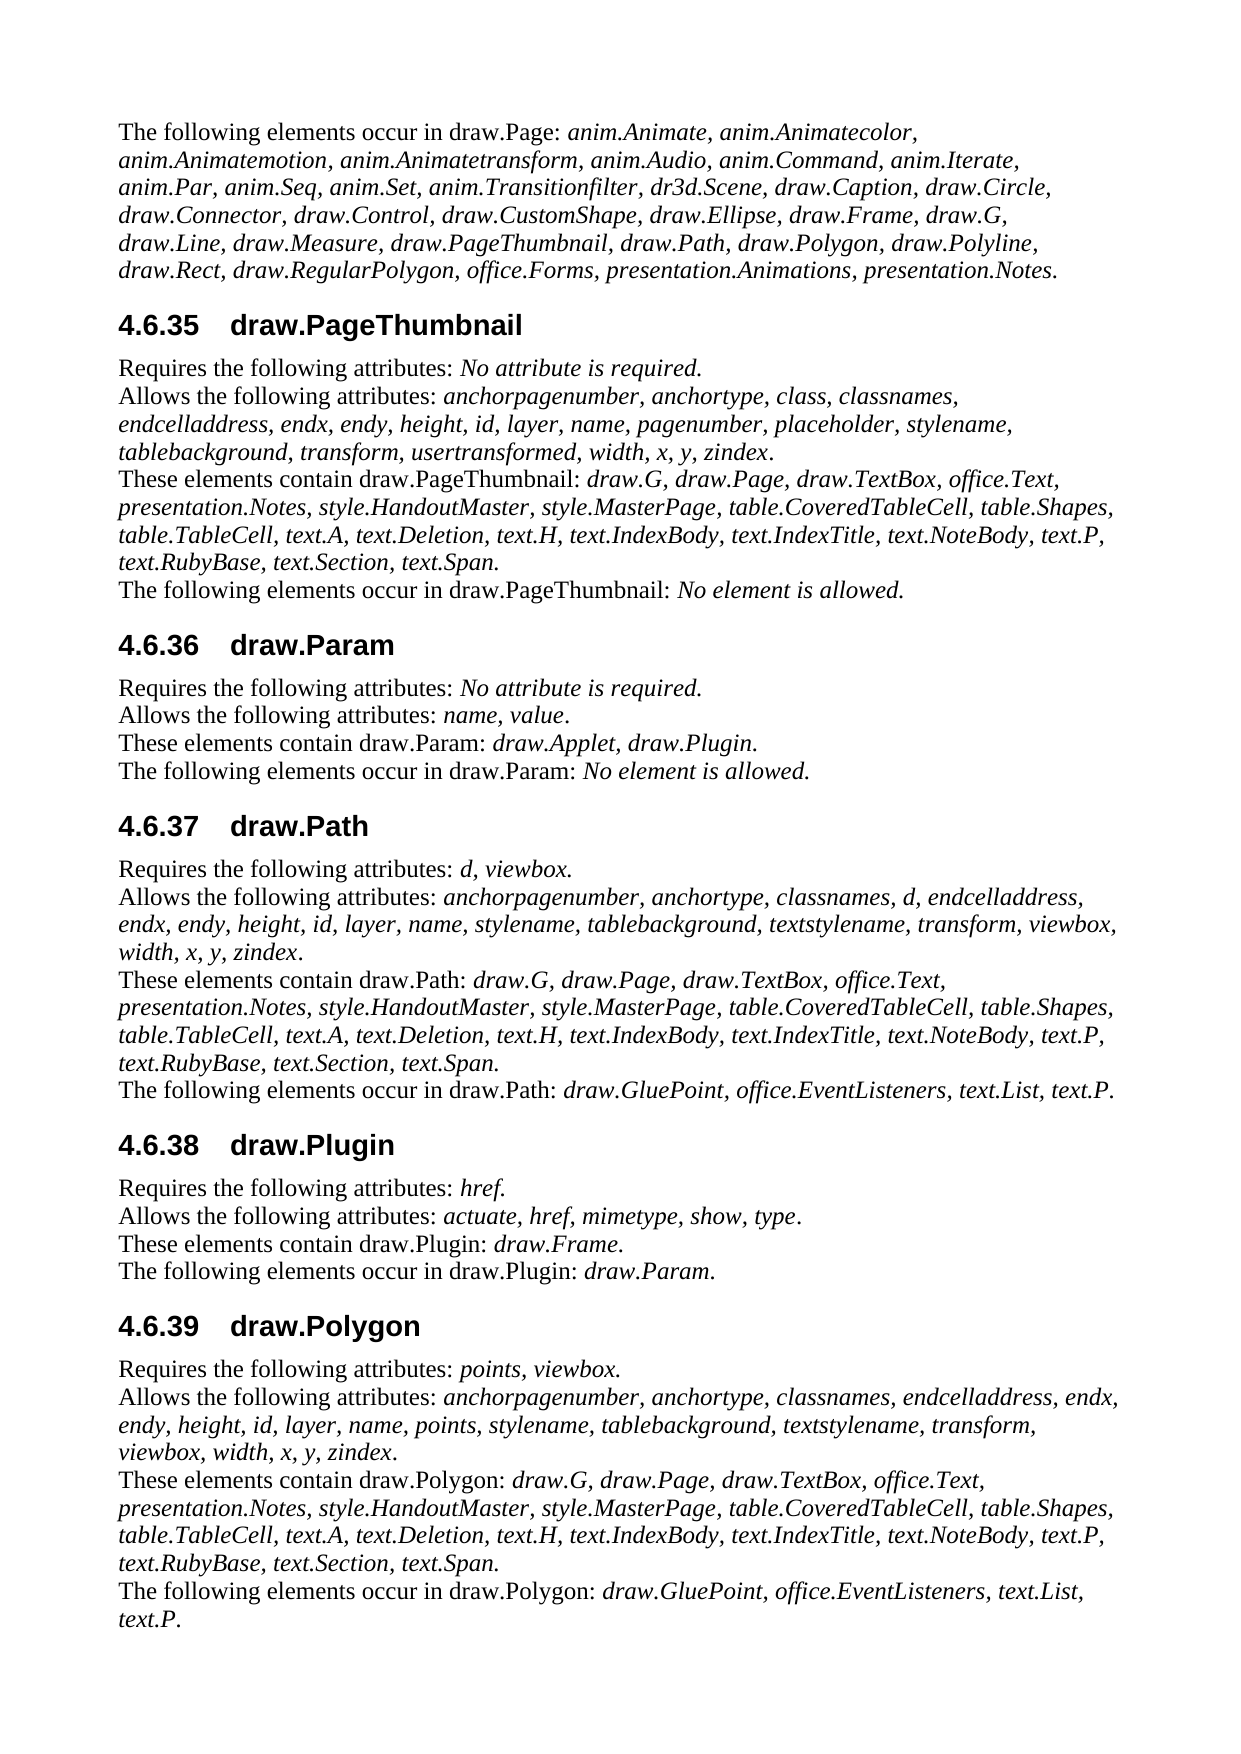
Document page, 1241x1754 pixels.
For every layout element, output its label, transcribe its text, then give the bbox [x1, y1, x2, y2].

text The following elements occur in draw.PageThumbnail: No element is allowed. [118, 576, 1122, 604]
text These elements contain draw.Plugin: draw.Frame. [118, 1230, 1122, 1257]
text Requires the following attributes: No attribute is required. [118, 354, 1122, 382]
subtitle draw.PageThumbnail [118, 309, 1122, 342]
subtitle draw.Param [118, 629, 1122, 661]
text Requires the following attributes: href. [118, 1174, 1122, 1202]
text Allows the following attributes: anchorpagenumber, anchortype, classnames, endcelladdress, endx, endy, height, id, layer, name, points, stylename, tablebackground, textstylename, transform, viewbox, width, x, y, zindex. [118, 1383, 1122, 1466]
text The following elements occur in draw.Plugin: draw.Param. [118, 1257, 1122, 1285]
text The following elements occur in draw.Param: No element is allowed. [118, 757, 1122, 785]
subtitle draw.Plugin [118, 1129, 1122, 1162]
text Requires the following attributes: No attribute is required. [118, 674, 1122, 702]
text The following elements occur in draw.Page: anim.Animate, anim.Animatecolor, anim.Animatemotion, anim.Animatetransform, anim.Audio, anim.Command, anim.Iterate, anim.Par, anim.Seq, anim.Set, anim.Transitionfilter, dr3d.Scene, draw.Caption, draw.Circle, draw.Connector, draw.Control, draw.CustomShape, draw.Ellipse, draw.Frame, draw.G, draw.Line, draw.Measure, draw.PageThumbnail, draw.Path, draw.Polygon, draw.Polyline, draw.Rect, draw.RegularPolygon, office.Forms, presentation.Animations, presentation.Notes. [118, 118, 1122, 284]
text Requires the following attributes: d, viewbox. [118, 855, 1122, 883]
subtitle draw.Path [118, 810, 1122, 842]
subtitle draw.Polygon [118, 1310, 1122, 1343]
text Requires the following attributes: points, viewbox. [118, 1355, 1122, 1383]
text Allows the following attributes: actuate, href, mimetype, show, type. [118, 1202, 1122, 1230]
text These elements contain draw.Path: draw.G, draw.Page, draw.TextBox, office.Text, presentation.Notes, style.HandoutMaster, style.MasterPage, table.CoveredTableCell, table.Shapes, table.TableCell, text.A, text.Deletion, text.H, text.IndexBody, text.IndexTitle, text.NoteBody, text.P, text.RubyBase, text.Section, text.Span. [118, 966, 1122, 1077]
text These elements contain draw.Param: draw.Applet, draw.Plugin. [118, 729, 1122, 757]
text These elements contain draw.Polygon: draw.G, draw.Page, draw.TextBox, office.Text, presentation.Notes, style.HandoutMaster, style.MasterPage, table.CoveredTableCell, table.Shapes, table.TableCell, text.A, text.Deletion, text.H, text.IndexBody, text.IndexTitle, text.NoteBody, text.P, text.RubyBase, text.Section, text.Span. [118, 1466, 1122, 1577]
text These elements contain draw.PageThumbnail: draw.G, draw.Page, draw.TextBox, office.Text, presentation.Notes, style.HandoutMaster, style.MasterPage, table.CoveredTableCell, table.Shapes, table.TableCell, text.A, text.Deletion, text.H, text.IndexBody, text.IndexTitle, text.NoteBody, text.P, text.RubyBase, text.Section, text.Span. [118, 465, 1122, 576]
text Allows the following attributes: name, value. [118, 702, 1122, 729]
text The following elements occur in draw.Polygon: draw.GluePoint, office.EventListeners, text.List, text.P. [118, 1577, 1122, 1632]
text Allows the following attributes: anchorpagenumber, anchortype, classnames, d, endcelladdress, endx, endy, height, id, layer, name, stylename, tablebackground, textstylename, transform, viewbox, width, x, y, zindex. [118, 883, 1122, 966]
text The following elements occur in draw.Path: draw.GluePoint, office.EventListeners, text.List, text.P. [118, 1077, 1122, 1104]
text Allows the following attributes: anchorpagenumber, anchortype, class, classnames, endcelladdress, endx, endy, height, id, layer, name, pagenumber, placeholder, stylename, tablebackground, transform, usertransformed, width, x, y, zindex. [118, 382, 1122, 465]
